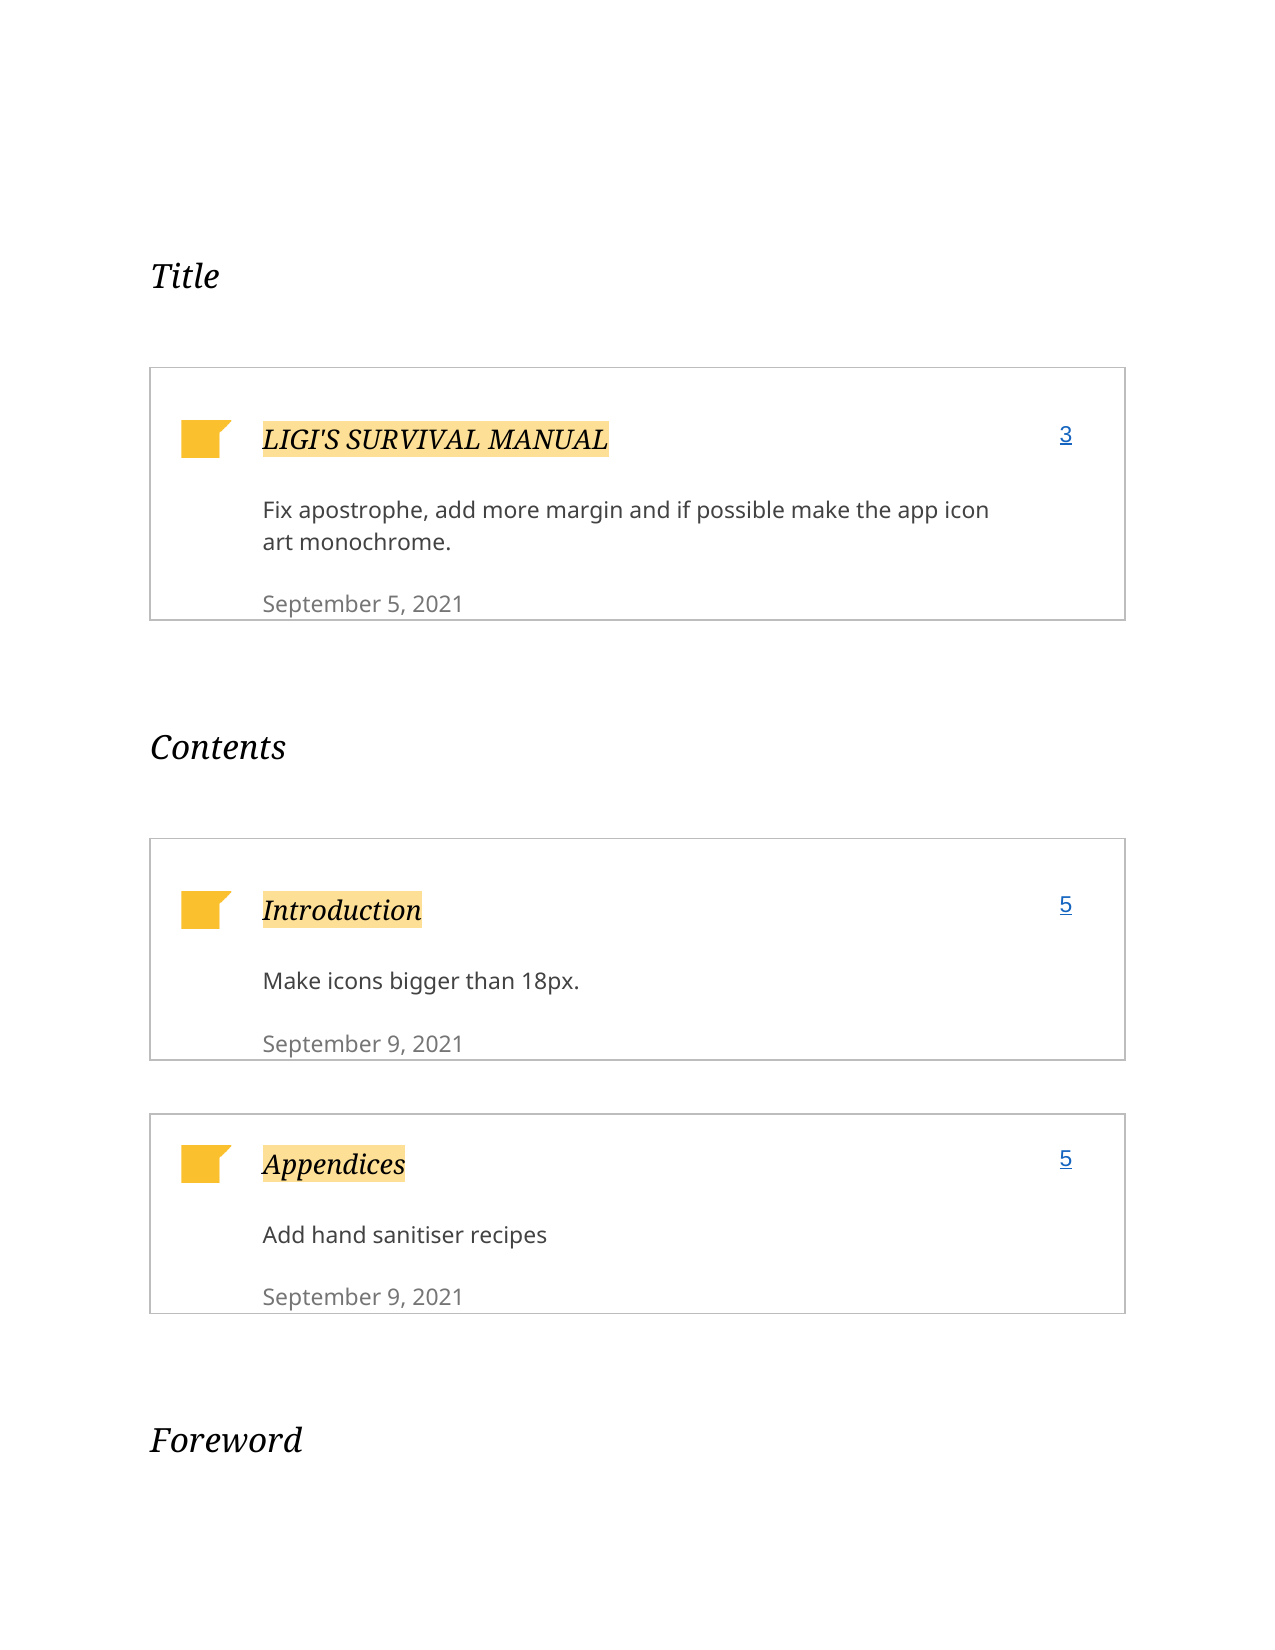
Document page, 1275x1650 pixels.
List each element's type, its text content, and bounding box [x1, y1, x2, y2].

table_header [151, 1115, 1124, 1313]
table_header Appendices Add hand sanitiser recipes September 9, 2021 [263, 1145, 1009, 1313]
table_header LIGI'S SURVIVAL MANUAL Fix apostrophe, add more margin and if possible make the app icon art monochrome. September 5, 2021 [263, 421, 1009, 619]
subtitle Foreword [150, 1417, 1125, 1462]
picture [181, 1145, 232, 1183]
table_header [151, 891, 262, 1059]
subtitle Title [150, 252, 1125, 298]
picture [181, 420, 232, 458]
table_header [151, 839, 1124, 1059]
table_header 5 [1009, 1145, 1122, 1313]
subtitle Contents [150, 723, 1125, 769]
table_header Introduction Make icons bigger than 18px. September 9, 2021 [263, 891, 1009, 1059]
picture [181, 891, 232, 929]
table_header [151, 368, 1124, 619]
table_header [151, 1145, 262, 1313]
table_header 3 [1009, 421, 1122, 619]
table_header [151, 421, 262, 619]
table_header 5 [1009, 891, 1122, 1059]
